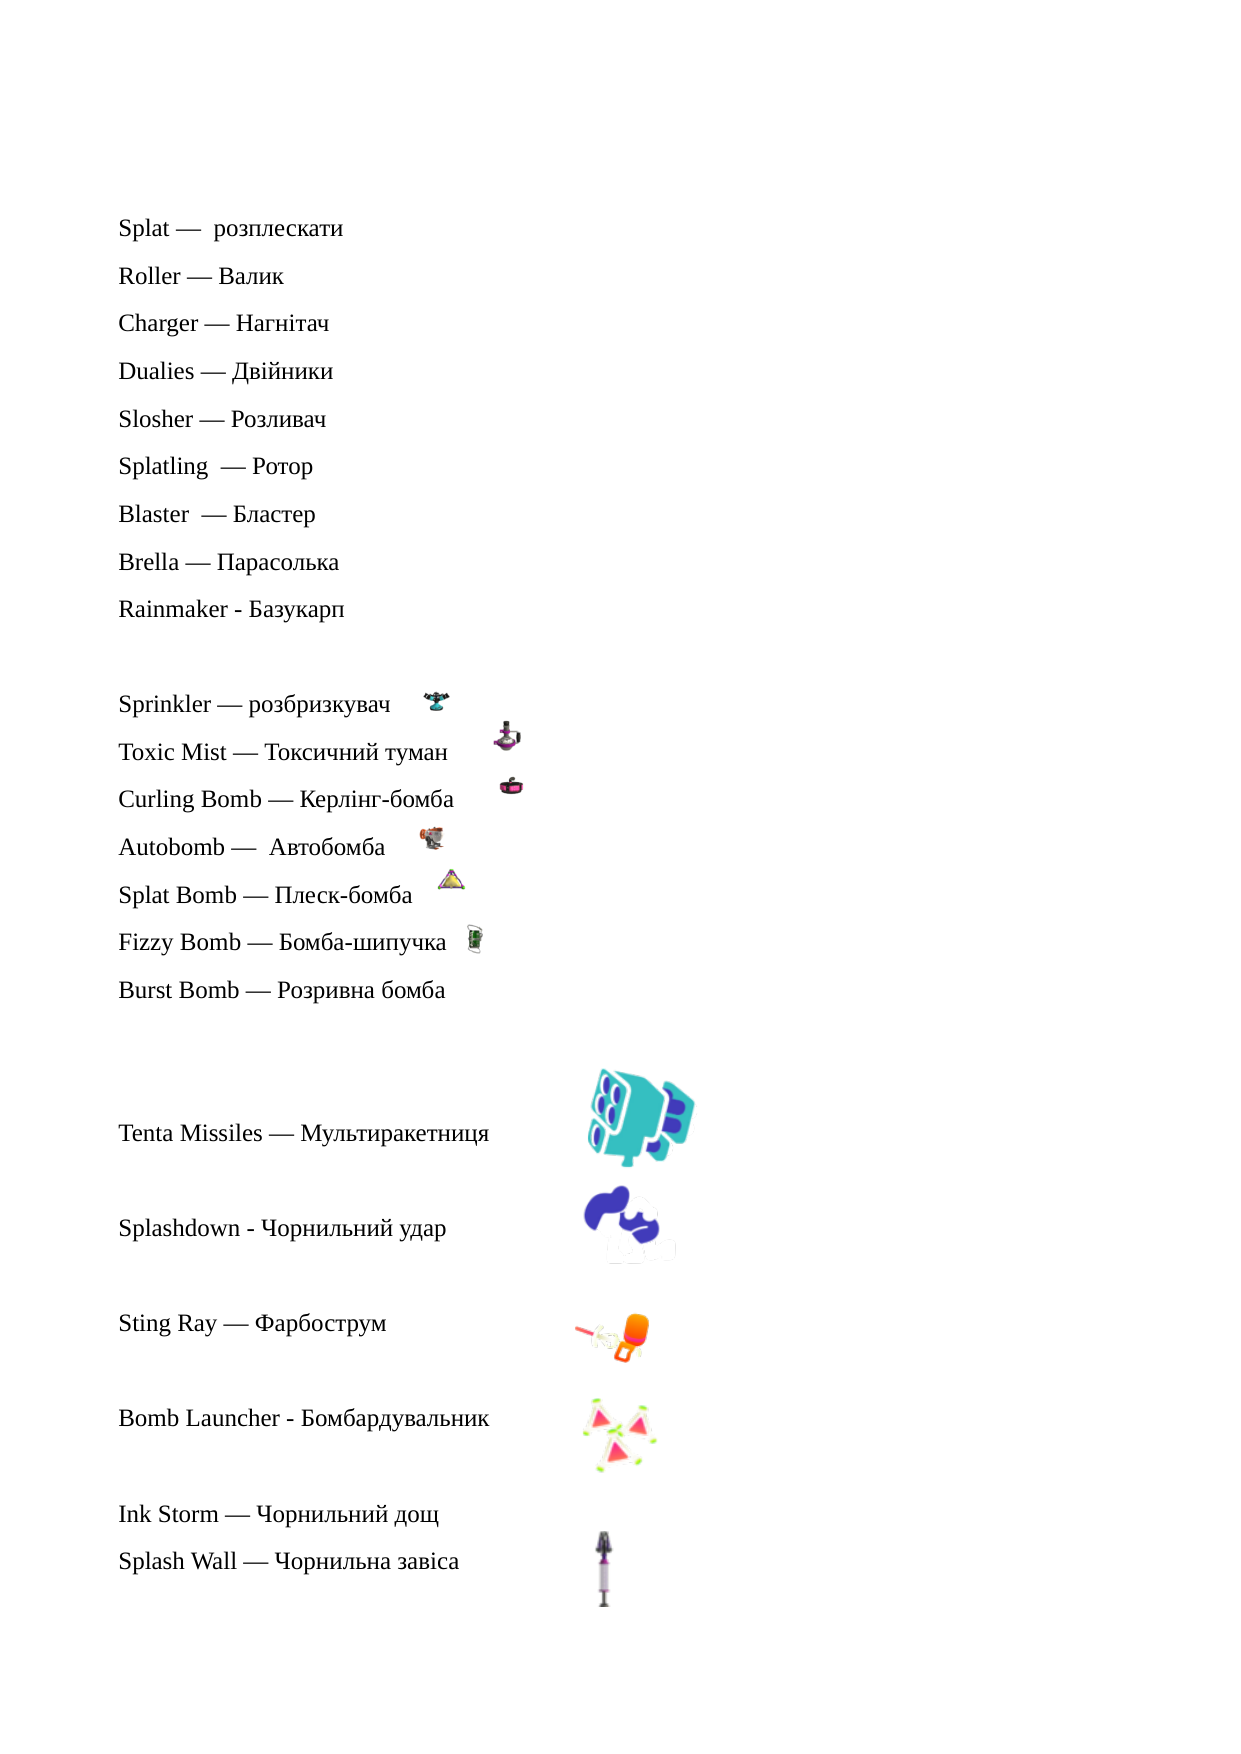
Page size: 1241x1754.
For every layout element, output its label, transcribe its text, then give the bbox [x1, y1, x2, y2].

text Autobomb — Автобомба [118, 832, 429, 861]
text [642, 1546, 1122, 1575]
text Splash Wall — Чорнильна завіса [118, 1546, 567, 1575]
text Curling Bomb — Керлінг-бомба [118, 784, 1122, 813]
text Toxic Mist — Токсичний туман [118, 737, 1122, 766]
text Bomb Launcher - Бомбардувальник [118, 1403, 582, 1432]
text Blaster — Бластер [118, 499, 1122, 528]
text [658, 1403, 1122, 1432]
text Tenta Missiles — Мультиракетниця [118, 1118, 587, 1147]
text Brella — Парасолька [118, 547, 1122, 575]
text [683, 1213, 1122, 1242]
text Sprinkler — розбризкувач [118, 689, 417, 718]
picture [494, 768, 528, 802]
text Charger — Нагнітач [118, 308, 1122, 337]
picture [567, 1531, 642, 1607]
text [649, 1308, 1122, 1337]
text Roller — Валик [118, 261, 1122, 290]
picture [582, 1398, 658, 1474]
text Ink Storm — Чорнильний дощ [118, 1499, 1122, 1527]
picture [456, 920, 493, 957]
text Splat — розплескати [118, 213, 1122, 242]
text Slosher — Розливач [118, 404, 1122, 432]
text Rainmaker - Базукарп [118, 594, 1122, 623]
text Splashdown - Чорнильний удар [118, 1213, 577, 1242]
text [493, 927, 1122, 956]
text [698, 1118, 1122, 1147]
text [452, 832, 1122, 861]
text Splatling — Ротор [118, 451, 1122, 480]
picture [577, 1063, 698, 1278]
text Burst Bomb — Розривна бомба [118, 975, 1122, 1004]
text [456, 689, 1122, 718]
picture [417, 681, 456, 721]
text Splat Bomb — Плеск-бомба [118, 880, 1122, 908]
picture [486, 715, 527, 756]
text Dualies — Двійники [118, 356, 1122, 385]
text Sting Ray — Фарбострум [118, 1308, 574, 1337]
text Fizzy Bomb — Бомба-шипучка [118, 927, 456, 956]
picture [411, 818, 473, 901]
picture [574, 1300, 649, 1376]
